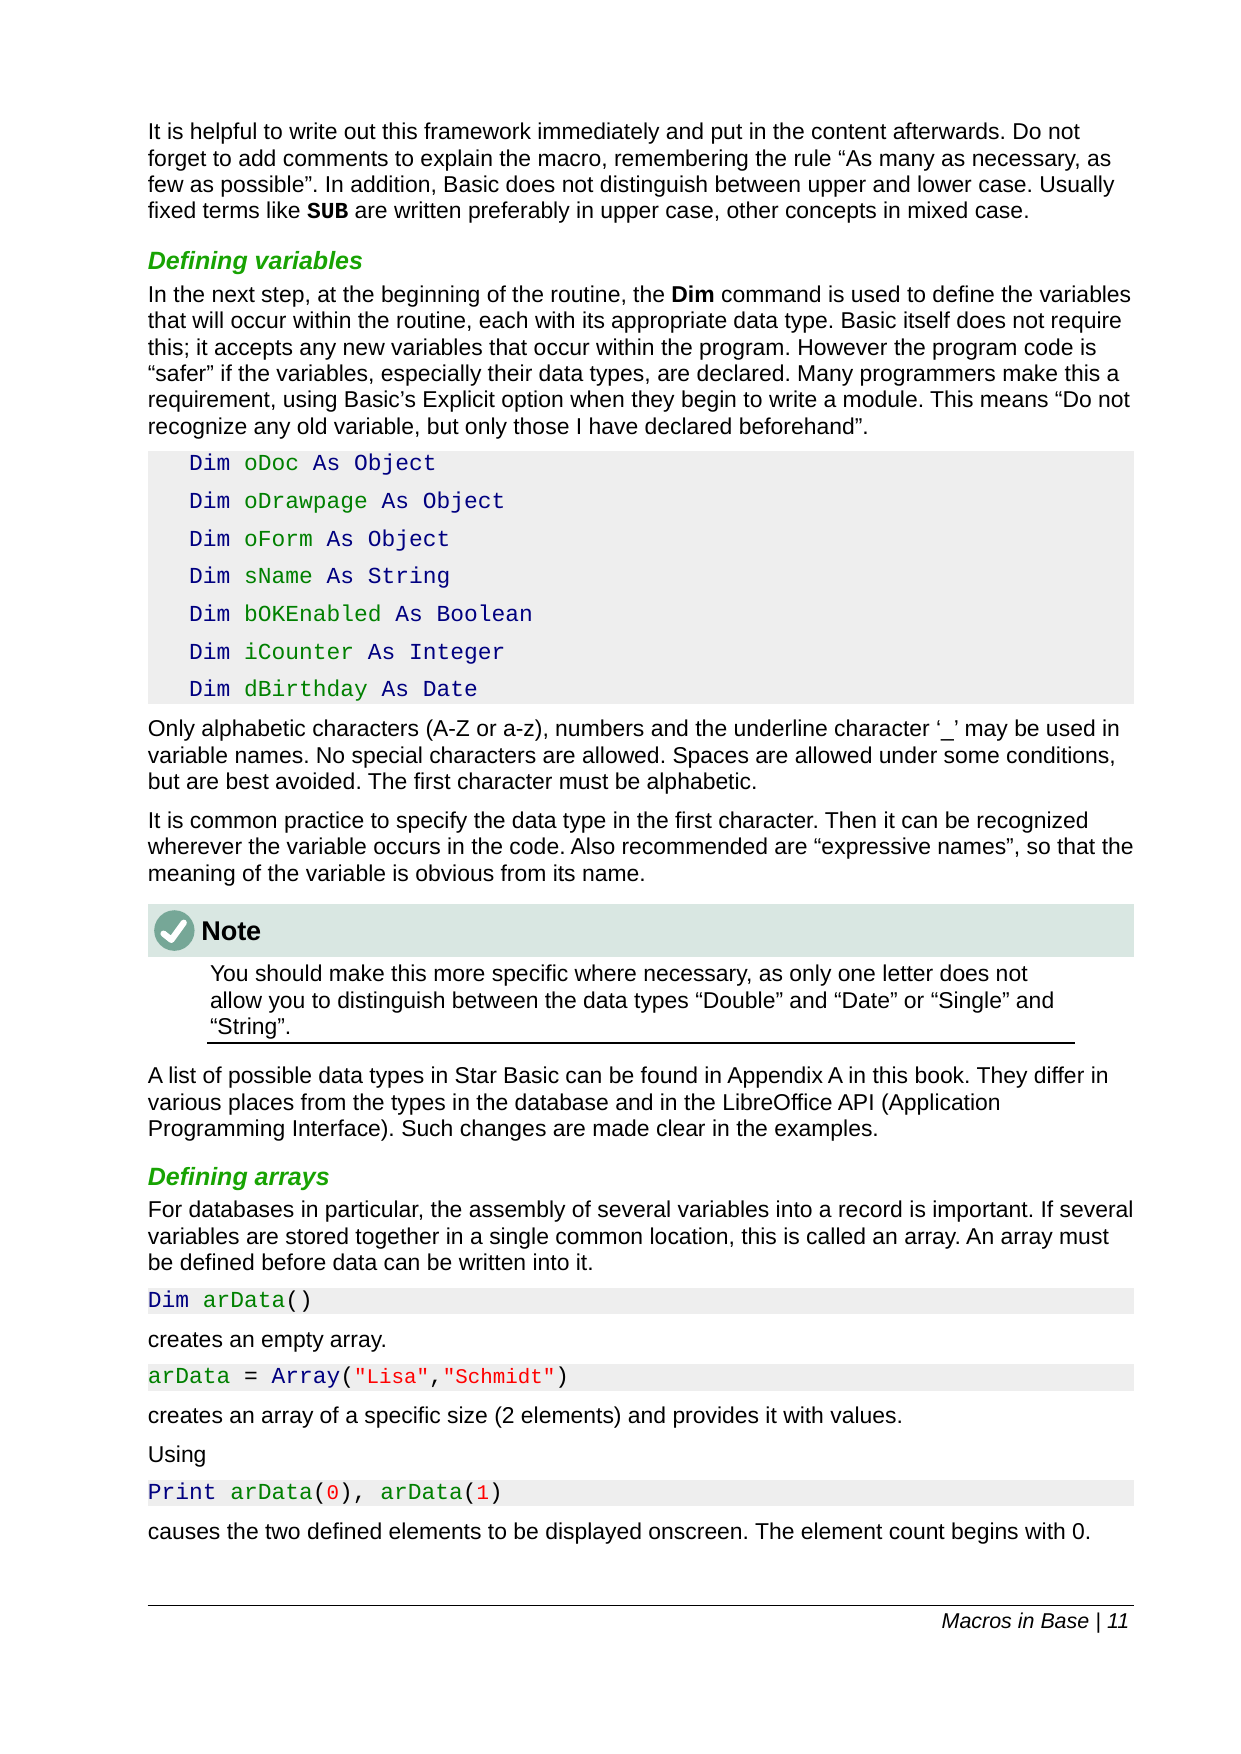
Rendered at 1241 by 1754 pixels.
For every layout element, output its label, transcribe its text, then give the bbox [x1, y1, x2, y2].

subtitle Note [148, 904, 1134, 957]
text Dim sName As String [148, 564, 1134, 591]
text Dim oDrawpage As Object [148, 489, 1134, 515]
text In the next step, at the beginning of the routine, the Dim command is used to define the variables that will occur within the routine, each with its appropriate data type. Basic itself does not require this; it accepts any new variables that occur within the program. However the program code is “safer” if the variables, especially their data types, are declared. Many programmers make this a requirement, using Basic’s Explicit option when they begin to write a module. This means “Do not recognize any old variable, but only those I have declared beforehand”. [148, 281, 1134, 439]
text creates an array of a specific size (2 elements) and provides it with values. [148, 1402, 1134, 1429]
text Dim iCounter As Integer [148, 640, 1134, 666]
text Dim dBirthday As Date [148, 678, 1134, 704]
text Dim oForm As Object [148, 527, 1134, 553]
text Print arData(0), arData(1) [148, 1480, 1134, 1506]
text Dim bOKEnabled As Boolean [148, 602, 1134, 628]
text Dim oDoc As Object [148, 451, 1134, 477]
subtitle Defining variables [148, 246, 1134, 275]
text Dim arData() [148, 1288, 1134, 1314]
text Only alphabetic characters (A-Z or a-z), numbers and the underline character ‘_’ may be used in variable names. No special characters are allowed. Spaces are allowed under some conditions, but are best avoided. The first character must be alphabetic. [148, 715, 1134, 794]
text You should make this more specific where necessary, as only one letter does not allow you to distinguish between the data types “Double” and “Date” or “Single” and “String”. [207, 957, 1075, 1042]
text creates an empty array. [148, 1326, 1134, 1352]
text A list of possible data types in Star Basic can be found in Appendix A in this book. They differ in various places from the types in the database and in the LibreOffice API (Application Programming Interface). Such changes are made clear in the examples. [148, 1062, 1134, 1141]
text causes the two defined elements to be displayed onscreen. The element count begins with 0. [148, 1518, 1134, 1544]
subtitle Defining arrays [148, 1162, 1134, 1191]
text It is common practice to specify the data type in the first character. Then it can be recognized wherever the variable occurs in the code. Also recommended are “expressive names”, so that the meaning of the variable is obvious from its name. [148, 807, 1134, 886]
text For databases in particular, the assembly of several variables into a record is important. If several variables are stored together in a single common location, this is called an array. An array must be defined before data can be written into it. [148, 1196, 1134, 1276]
text Using [148, 1441, 1134, 1467]
text It is helpful to write out this framework immediately and put in the content afterwards. Do not forget to add comments to explain the macro, remembering the rule “As many as necessary, as few as possible”. In addition, Basic does not distinguish between upper and lower case. Usually fixed terms like SUB are written preferably in upper case, other concepts in mixed case. [148, 118, 1134, 226]
text arData = Array("Lisa","Schmidt") [148, 1364, 1134, 1391]
